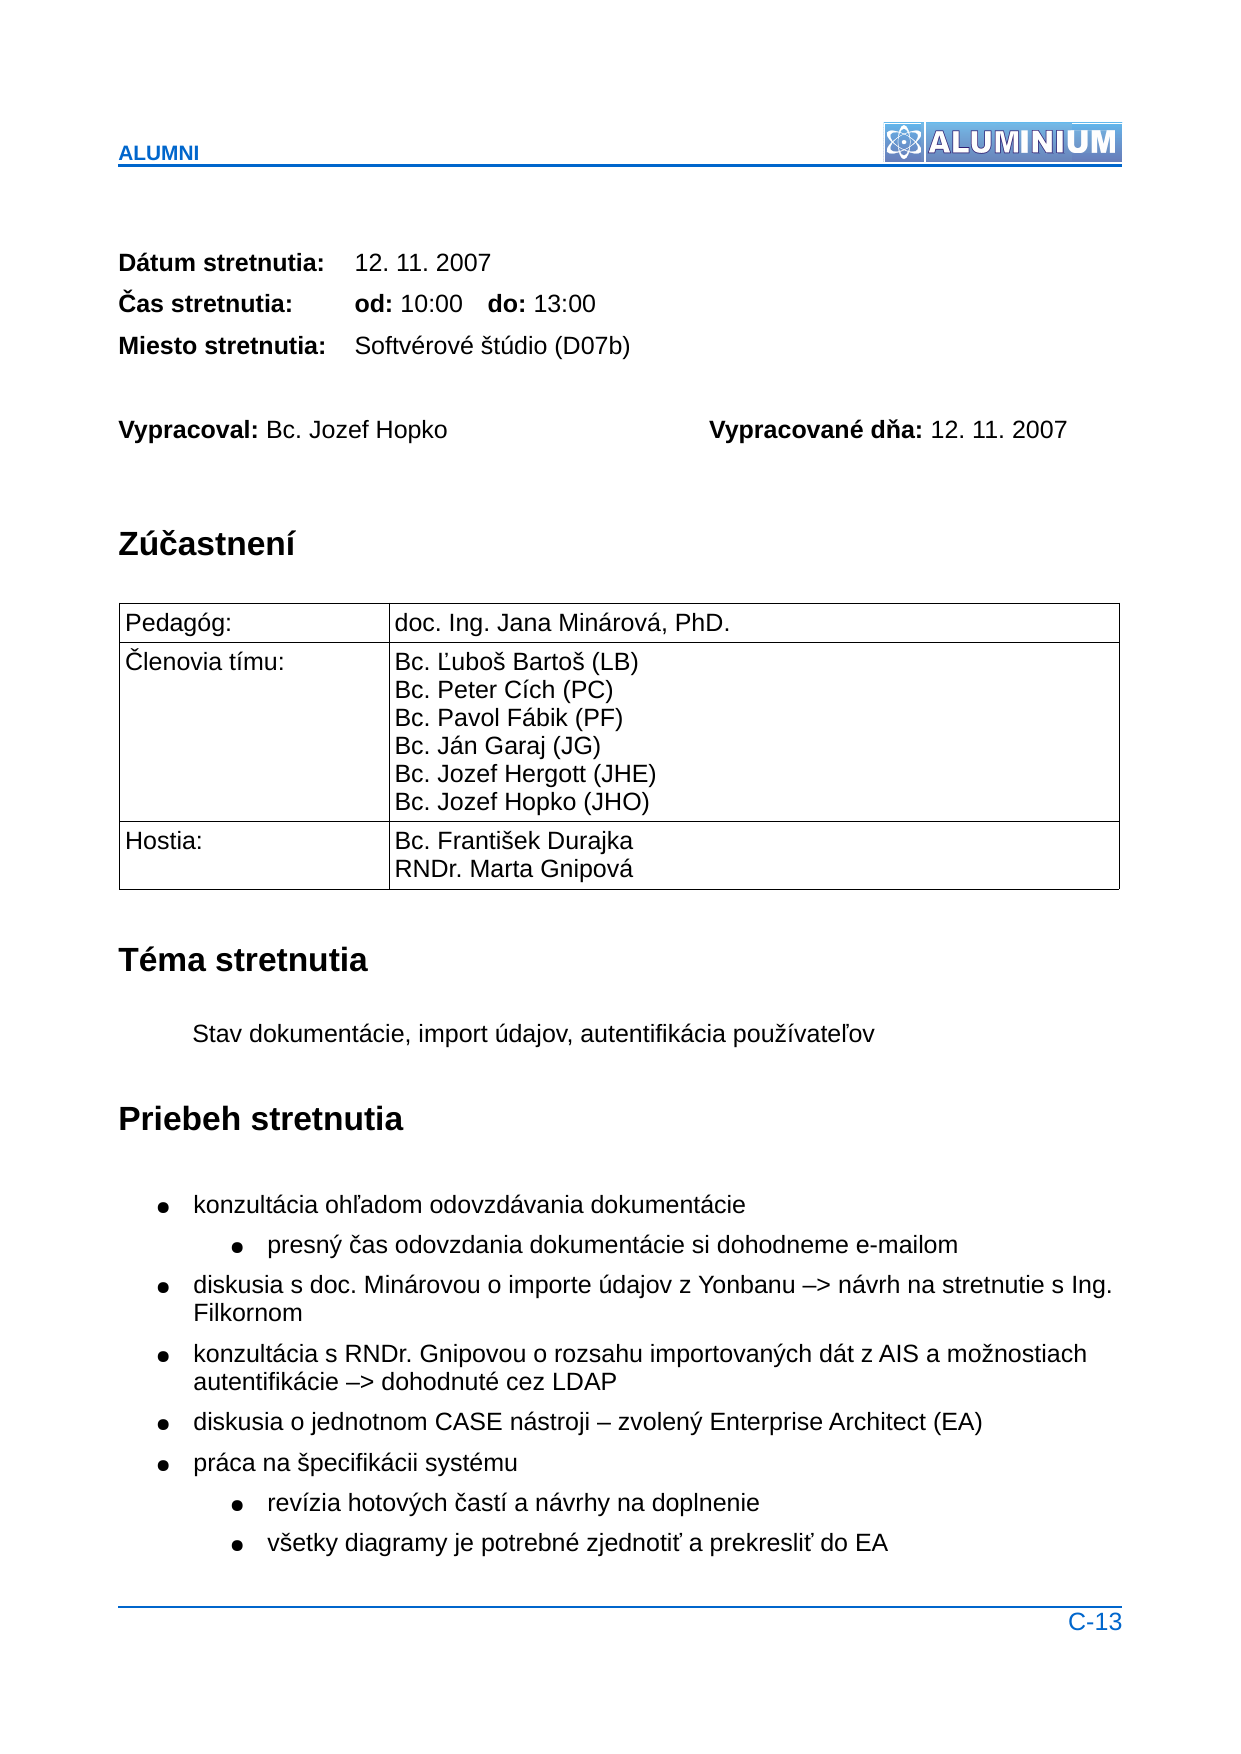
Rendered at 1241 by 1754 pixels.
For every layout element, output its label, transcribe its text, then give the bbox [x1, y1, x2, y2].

subtitle Zúčastnení [118, 524, 1122, 562]
list práca na špecifikácii systému [156, 1448, 1122, 1476]
subtitle Téma stretnutia [118, 941, 1122, 979]
subtitle Priebeh stretnutia [118, 1100, 1122, 1138]
text Miesto stretnutia: Softvérové štúdio (D07b) [118, 332, 1122, 360]
table_cell Členovia tímu: [120, 643, 389, 821]
text Čas stretnutia: od: 10:00 do: 13:00 [118, 290, 1122, 318]
list revízia hotových častí a návrhy na doplnenie [229, 1489, 1122, 1517]
table_header Pedagóg: [120, 604, 389, 642]
text Vypracoval: Bc. Jozef Hopko Vypracované dňa: 12. 11. 2007 [118, 416, 1122, 444]
list presný čas odovzdania dokumentácie si dohodneme e-mailom [229, 1231, 1122, 1259]
table_cell Bc. Ľuboš Bartoš (LB) Bc. Peter Cích (PC) Bc. Pavol Fábik (PF) Bc. Ján Garaj (JG) Bc. Jozef Hergott (JHE) Bc. Jozef Hopko (JHO) [390, 643, 1119, 821]
list diskusia s doc. Minárovou o importe údajov z Yonbanu –> návrh na stretnutie s Ing. Filkornom [156, 1271, 1122, 1327]
list konzultácia s RNDr. Gnipovou o rozsahu importovaných dát z AIS a možnostiach autentifikácie –> dohodnuté cez LDAP [156, 1339, 1122, 1395]
table_header doc. Ing. Jana Minárová, PhD. [390, 604, 1119, 642]
list konzultácia ohľadom odovzdávania dokumentácie [156, 1190, 1122, 1218]
list všetky diagramy je potrebné zjednotiť a prekresliť do EA [229, 1529, 1122, 1557]
table_cell Hostia: [120, 822, 389, 888]
text Dátum stretnutia: 12. 11. 2007 [118, 248, 1122, 276]
text Stav dokumentácie, import údajov, autentifikácia používateľov [118, 1019, 1122, 1047]
list diskusia o jednotnom CASE nástroji – zvolený Enterprise Architect (EA) [156, 1408, 1122, 1436]
table_cell Bc. František Durajka RNDr. Marta Gnipová [390, 822, 1119, 888]
